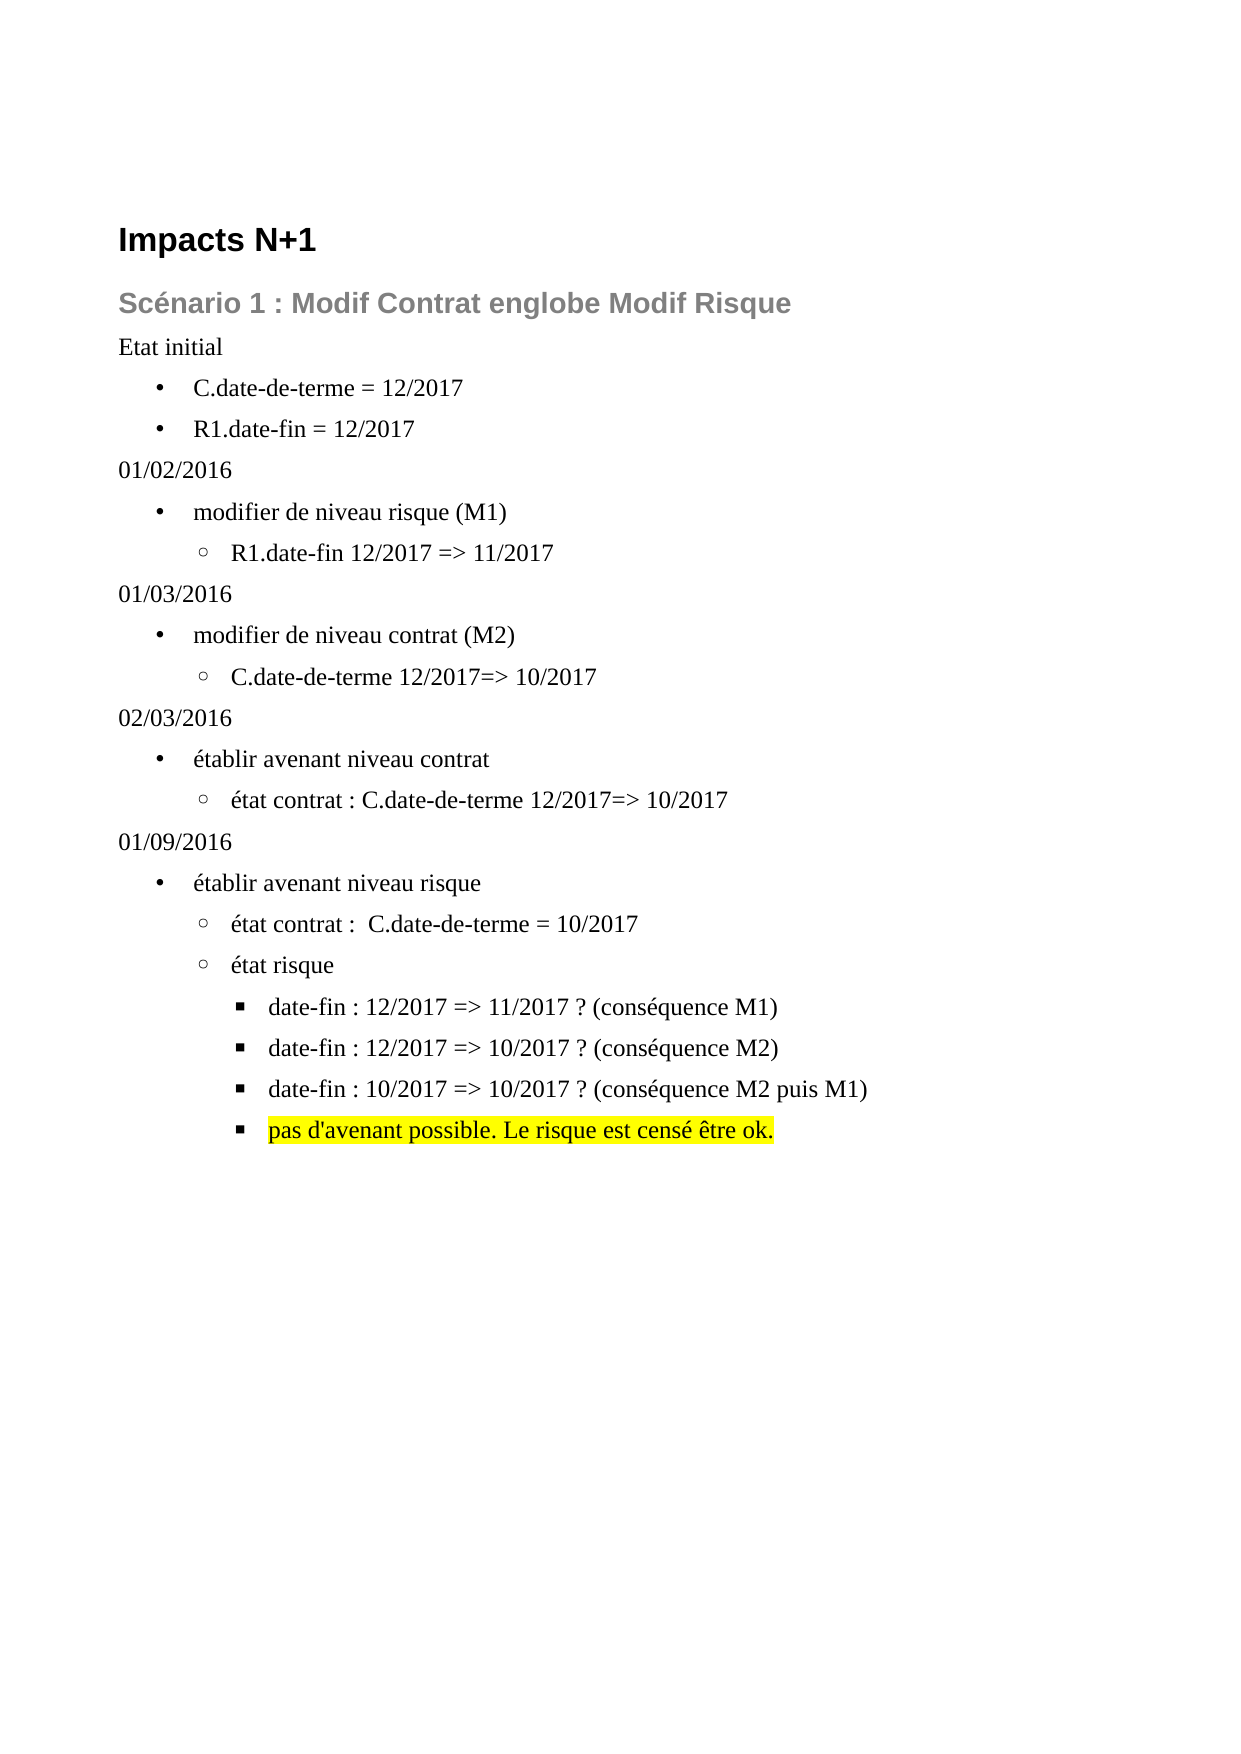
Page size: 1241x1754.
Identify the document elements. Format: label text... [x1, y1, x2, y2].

text Etat initial [118, 332, 1122, 361]
text 02/03/2016 [118, 703, 1122, 732]
list date-fin : 10/2017 => 10/2017 ? (conséquence M2 puis M1) [231, 1074, 1122, 1103]
list modifier de niveau contrat (M2) [156, 621, 1122, 649]
list état contrat : C.date-de-terme 12/2017=> 10/2017 [193, 786, 1122, 814]
list date-fin : 12/2017 => 10/2017 ? (conséquence M2) [231, 1033, 1122, 1062]
list C.date-de-terme = 12/2017 [156, 373, 1122, 402]
list établir avenant niveau risque [156, 868, 1122, 897]
subtitle Impacts N+1 [118, 220, 1122, 259]
list R1.date-fin 12/2017 => 11/2017 [193, 538, 1122, 567]
list modifier de niveau risque (M1) [156, 497, 1122, 526]
text 01/02/2016 [118, 456, 1122, 484]
list date-fin : 12/2017 => 11/2017 ? (conséquence M1) [231, 992, 1122, 1021]
list établir avenant niveau contrat [156, 744, 1122, 773]
subtitle Scénario 1 : Modif Contrat englobe Modif Risque [118, 286, 1122, 319]
list C.date-de-terme 12/2017=> 10/2017 [193, 662, 1122, 691]
list état contrat : C.date-de-terme = 10/2017 [193, 909, 1122, 938]
text 01/09/2016 [118, 827, 1122, 856]
list R1.date-fin = 12/2017 [156, 414, 1122, 443]
list pas d'avenant possible. Le risque est censé être ok. [231, 1116, 1122, 1144]
text 01/03/2016 [118, 579, 1122, 608]
list état risque [193, 951, 1122, 979]
